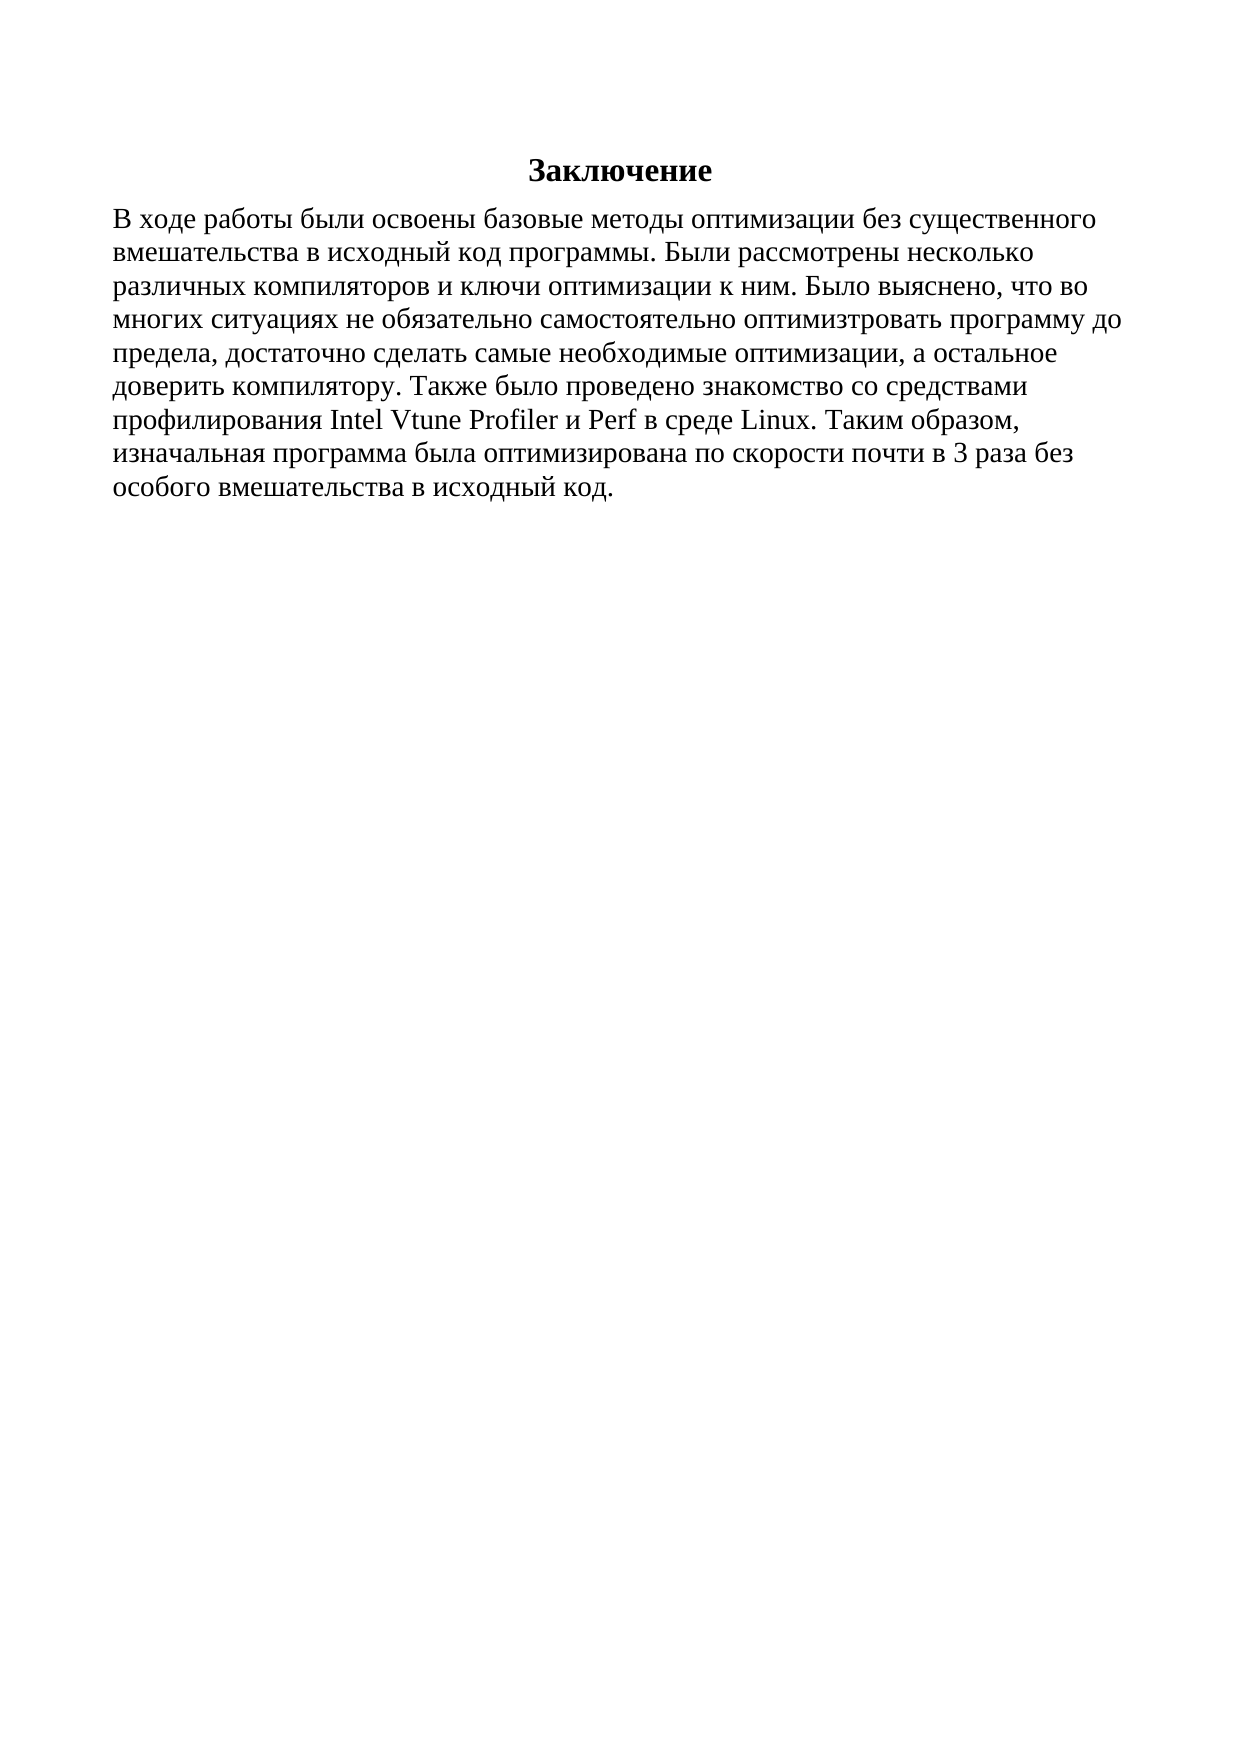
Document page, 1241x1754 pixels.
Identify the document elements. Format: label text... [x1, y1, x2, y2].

text Заключение [112, 150, 1128, 188]
text В ходе работы были освоены базовые методы оптимизации без существенного вмешательства в исходный код программы. Были рассмотрены несколько различных компиляторов и ключи оптимизации к ним. Было выяснено, что во многих ситуациях не обязательно самостоятельно оптимизтровать программу до предела, достаточно сделать самые необходимые оптимизации, а остальное доверить компилятору. Также было проведено знакомство со средствами профилирования Intel Vtune Profiler и Perf в среде Linux. Таким образом, изначальная программа была оптимизирована по скорости почти в 3 раза без особого вмешательства в исходный код. [112, 201, 1128, 503]
